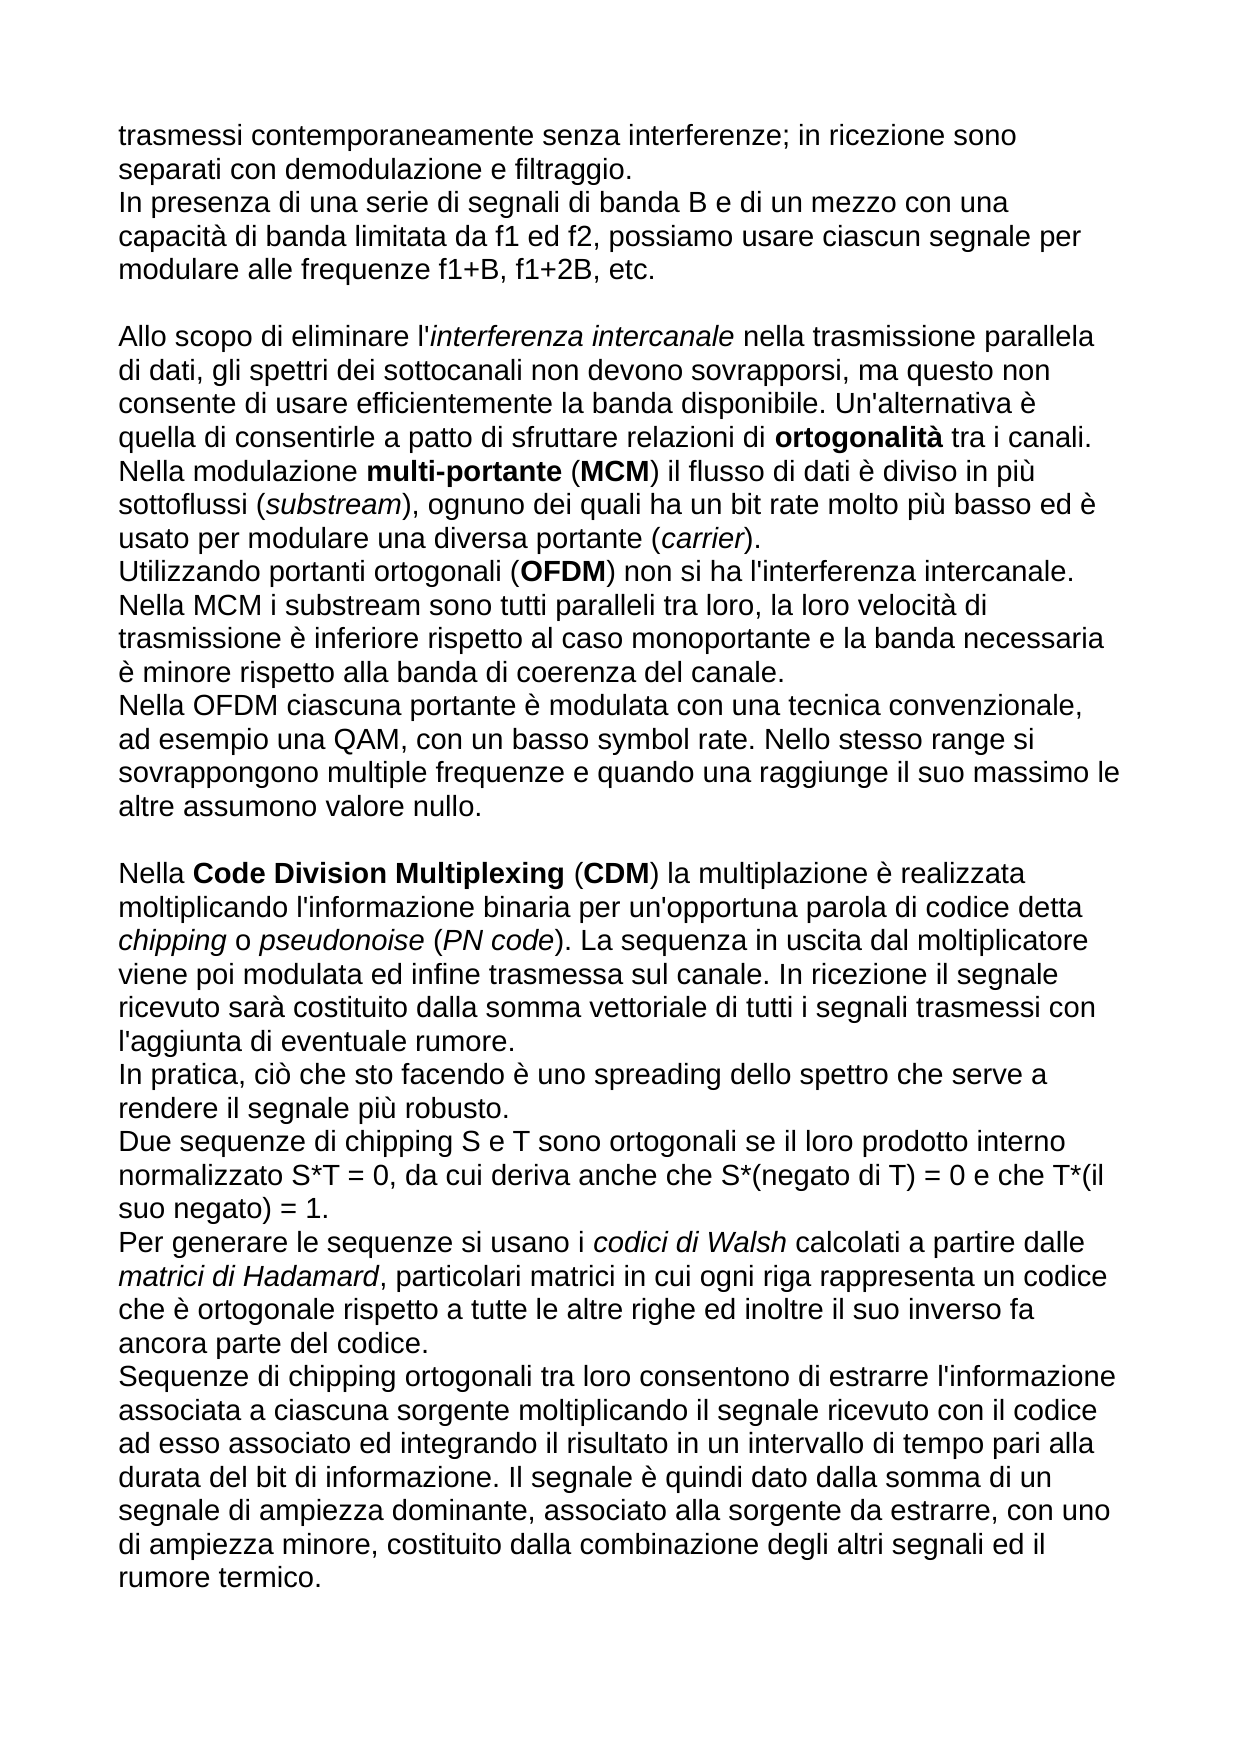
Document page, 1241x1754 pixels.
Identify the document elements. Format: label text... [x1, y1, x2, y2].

text trasmessi contemporaneamente senza interferenze; in ricezione sono separati con demodulazione e filtraggio. [118, 118, 1122, 185]
text Due sequenze di chipping S e T sono ortogonali se il loro prodotto interno normalizzato S*T = 0, da cui deriva anche che S*(negato di T) = 0 e che T*(il suo negato) = 1. [118, 1124, 1122, 1225]
text Per generare le sequenze si usano i codici di Walsh calcolati a partire dalle matrici di Hadamard, particolari matrici in cui ogni riga rappresenta un codice che è ortogonale rispetto a tutte le altre righe ed inoltre il suo inverso fa ancora parte del codice. [118, 1225, 1122, 1359]
text In pratica, ciò che sto facendo è uno spreading dello spettro che serve a rendere il segnale più robusto. [118, 1057, 1122, 1124]
text Nella Code Division Multiplexing (CDM) la multiplazione è realizzata moltiplicando l'informazione binaria per un'opportuna parola di codice detta chipping o pseudonoise (PN code). La sequenza in uscita dal moltiplicatore viene poi modulata ed infine trasmessa sul canale. In ricezione il segnale ricevuto sarà costituito dalla somma vettoriale di tutti i segnali trasmessi con l'aggiunta di eventuale rumore. [118, 856, 1122, 1057]
text In presenza di una serie di segnali di banda B e di un mezzo con una capacità di banda limitata da f1 ed f2, possiamo usare ciascun segnale per modulare alle frequenze f1+B, f1+2B, etc. [118, 185, 1122, 286]
text Nella modulazione multi-portante (MCM) il flusso di dati è diviso in più sottoflussi (substream), ognuno dei quali ha un bit rate molto più basso ed è usato per modulare una diversa portante (carrier). [118, 453, 1122, 554]
text Allo scopo di eliminare l'interferenza intercanale nella trasmissione parallela di dati, gli spettri dei sottocanali non devono sovrapporsi, ma questo non consente di usare efficientemente la banda disponibile. Un'alternativa è quella di consentirle a patto di sfruttare relazioni di ortogonalità tra i canali. [118, 319, 1122, 453]
text Sequenze di chipping ortogonali tra loro consentono di estrarre l'informazione associata a ciascuna sorgente moltiplicando il segnale ricevuto con il codice ad esso associato ed integrando il risultato in un intervallo di tempo pari alla durata del bit di informazione. Il segnale è quindi dato dalla somma di un segnale di ampiezza dominante, associato alla sorgente da estrarre, con uno di ampiezza minore, costituito dalla combinazione degli altri segnali ed il rumore termico. [118, 1359, 1122, 1594]
text Nella MCM i substream sono tutti paralleli tra loro, la loro velocità di trasmissione è inferiore rispetto al caso monoportante e la banda necessaria è minore rispetto alla banda di coerenza del canale. [118, 588, 1122, 688]
text Utilizzando portanti ortogonali (OFDM) non si ha l'interferenza intercanale. [118, 554, 1122, 588]
text Nella OFDM ciascuna portante è modulata con una tecnica convenzionale, ad esempio una QAM, con un basso symbol rate. Nello stesso range si sovrappongono multiple frequenze e quando una raggiunge il suo massimo le altre assumono valore nullo. [118, 688, 1122, 822]
